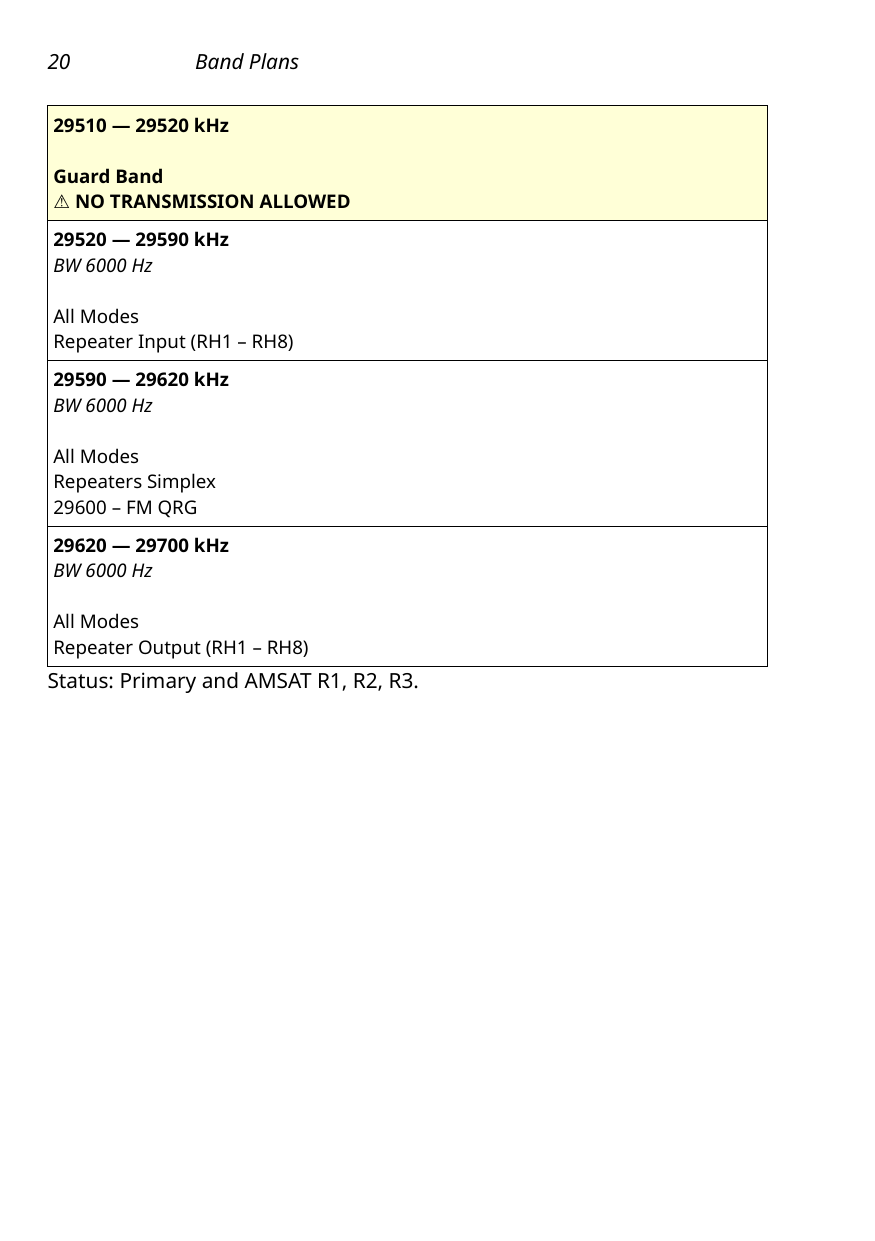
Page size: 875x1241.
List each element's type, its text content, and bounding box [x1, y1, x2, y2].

table_cell 29620 — 29700 kHz BW 6000 Hz All Modes Repeater Output (RH1 – RH8) [48, 527, 767, 666]
table_cell 29520 — 29590 kHz BW 6000 Hz All Modes Repeater Input (RH1 – RH8) [48, 221, 767, 360]
table_cell 29590 — 29620 kHz BW 6000 Hz All Modes Repeaters Simplex 29600 – FM QRG [48, 361, 767, 526]
text Status: Primary and AMSAT R1, R2, R3. [47, 667, 768, 695]
table_cell 29510 — 29520 kHz Guard Band ⚠ NO TRANSMISSION ALLOWED [48, 106, 767, 220]
